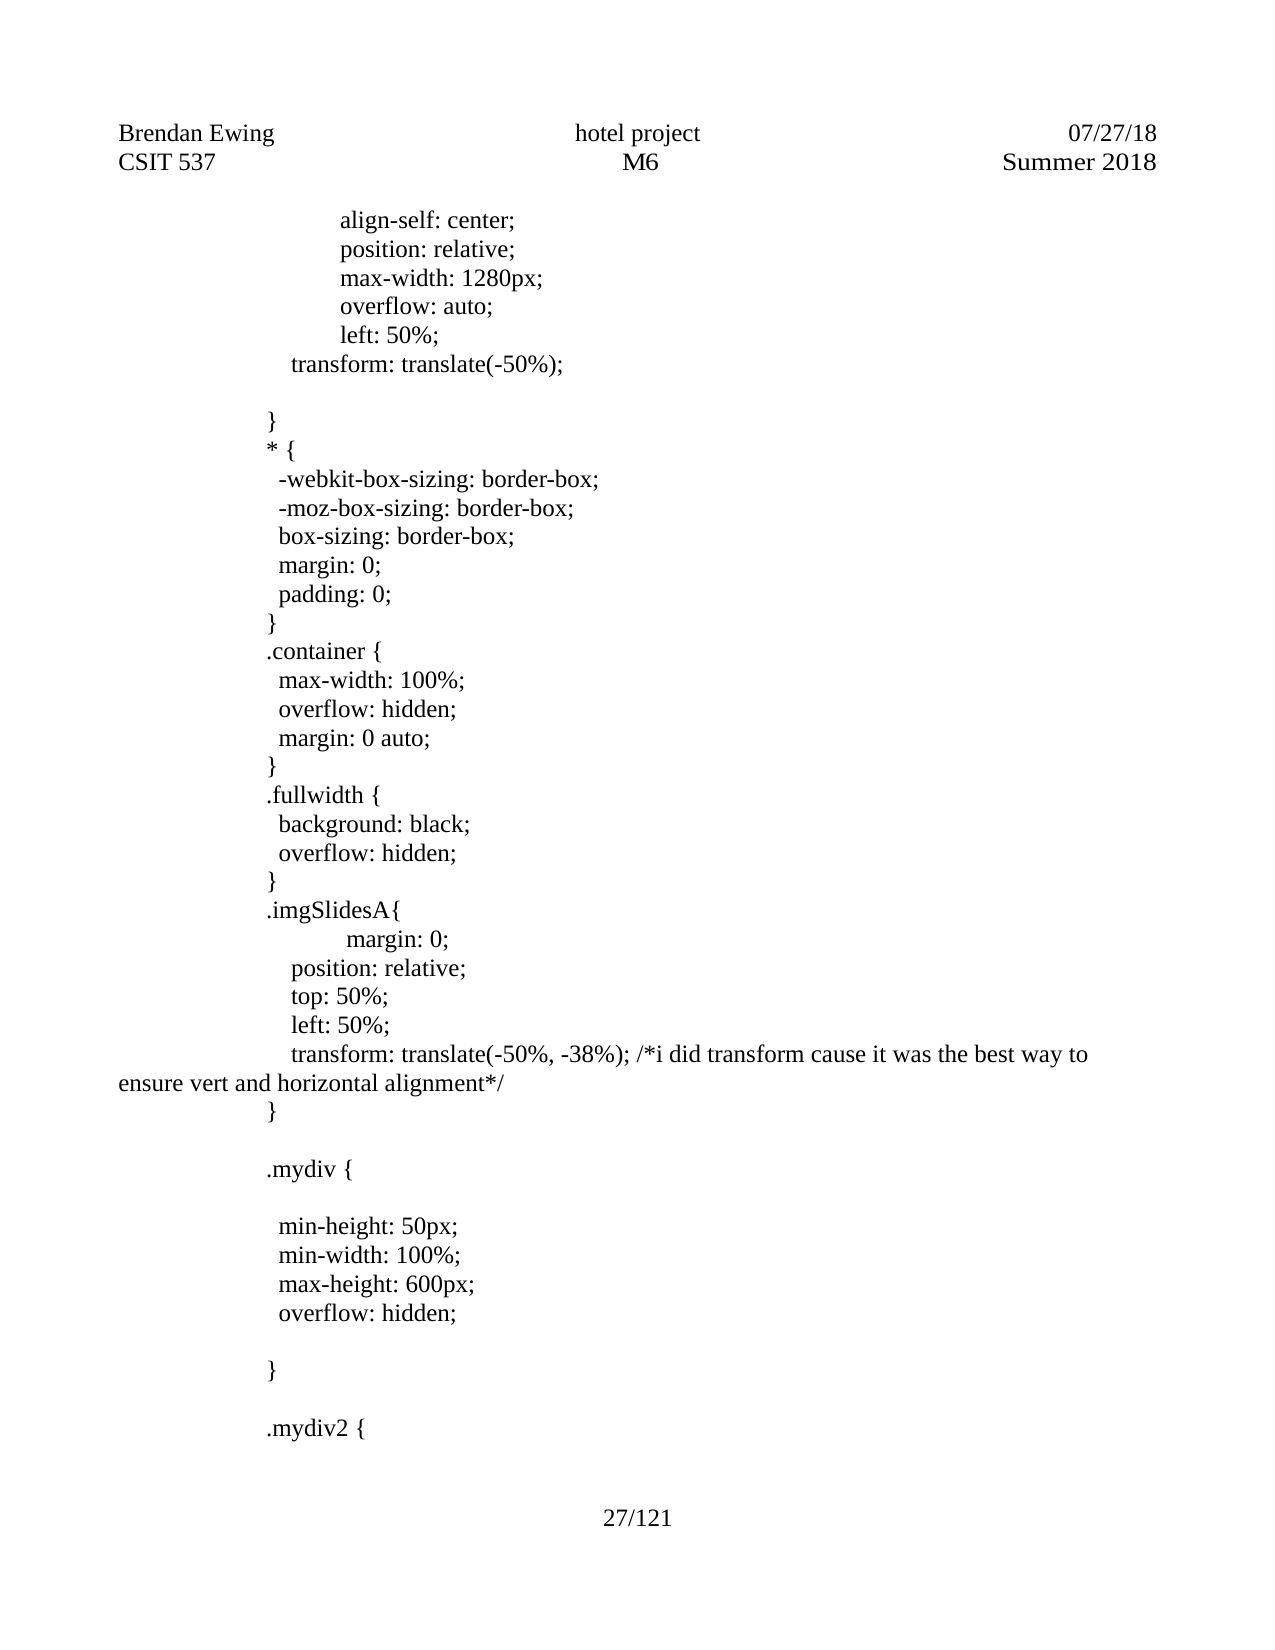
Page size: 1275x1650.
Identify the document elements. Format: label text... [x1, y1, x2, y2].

text position: relative; [118, 234, 1157, 263]
text overflow: hidden; [118, 1298, 1157, 1326]
text -moz-box-sizing: border-box; [118, 493, 1157, 521]
text max-width: 100%; [118, 665, 1157, 694]
text min-height: 50px; [118, 1211, 1157, 1240]
text box-sizing: border-box; [118, 521, 1157, 550]
text overflow: hidden; [118, 694, 1157, 723]
text * { [118, 435, 1157, 464]
text max-height: 600px; [118, 1269, 1157, 1298]
text background: black; [118, 809, 1157, 838]
text left: 50%; [118, 1010, 1157, 1039]
text } [118, 608, 1157, 636]
text } [118, 406, 1157, 435]
text .fullwidth { [118, 780, 1157, 809]
text margin: 0; [118, 550, 1157, 579]
text .mydiv2 { [118, 1413, 1157, 1441]
text top: 50%; [118, 981, 1157, 1010]
text align-self: center; [118, 205, 1157, 234]
text padding: 0; [118, 579, 1157, 608]
text .imgSlidesA{ [118, 895, 1157, 924]
text left: 50%; [118, 320, 1157, 349]
text transform: translate(-50%); [118, 349, 1157, 378]
text } [118, 866, 1157, 895]
text margin: 0 auto; [118, 723, 1157, 751]
text transform: translate(-50%, -38%); /*i did transform cause it was the best way to ensure vert and horizontal alignment*/ [118, 1039, 1157, 1096]
text position: relative; [118, 953, 1157, 981]
text margin: 0; [118, 924, 1157, 953]
text overflow: hidden; [118, 838, 1157, 866]
text overflow: auto; [118, 291, 1157, 320]
text -webkit-box-sizing: border-box; [118, 464, 1157, 493]
text } [118, 751, 1157, 780]
text min-width: 100%; [118, 1240, 1157, 1269]
text } [118, 1355, 1157, 1384]
text max-width: 1280px; [118, 263, 1157, 291]
text .container { [118, 636, 1157, 665]
text } [118, 1096, 1157, 1125]
text .mydiv { [118, 1154, 1157, 1183]
